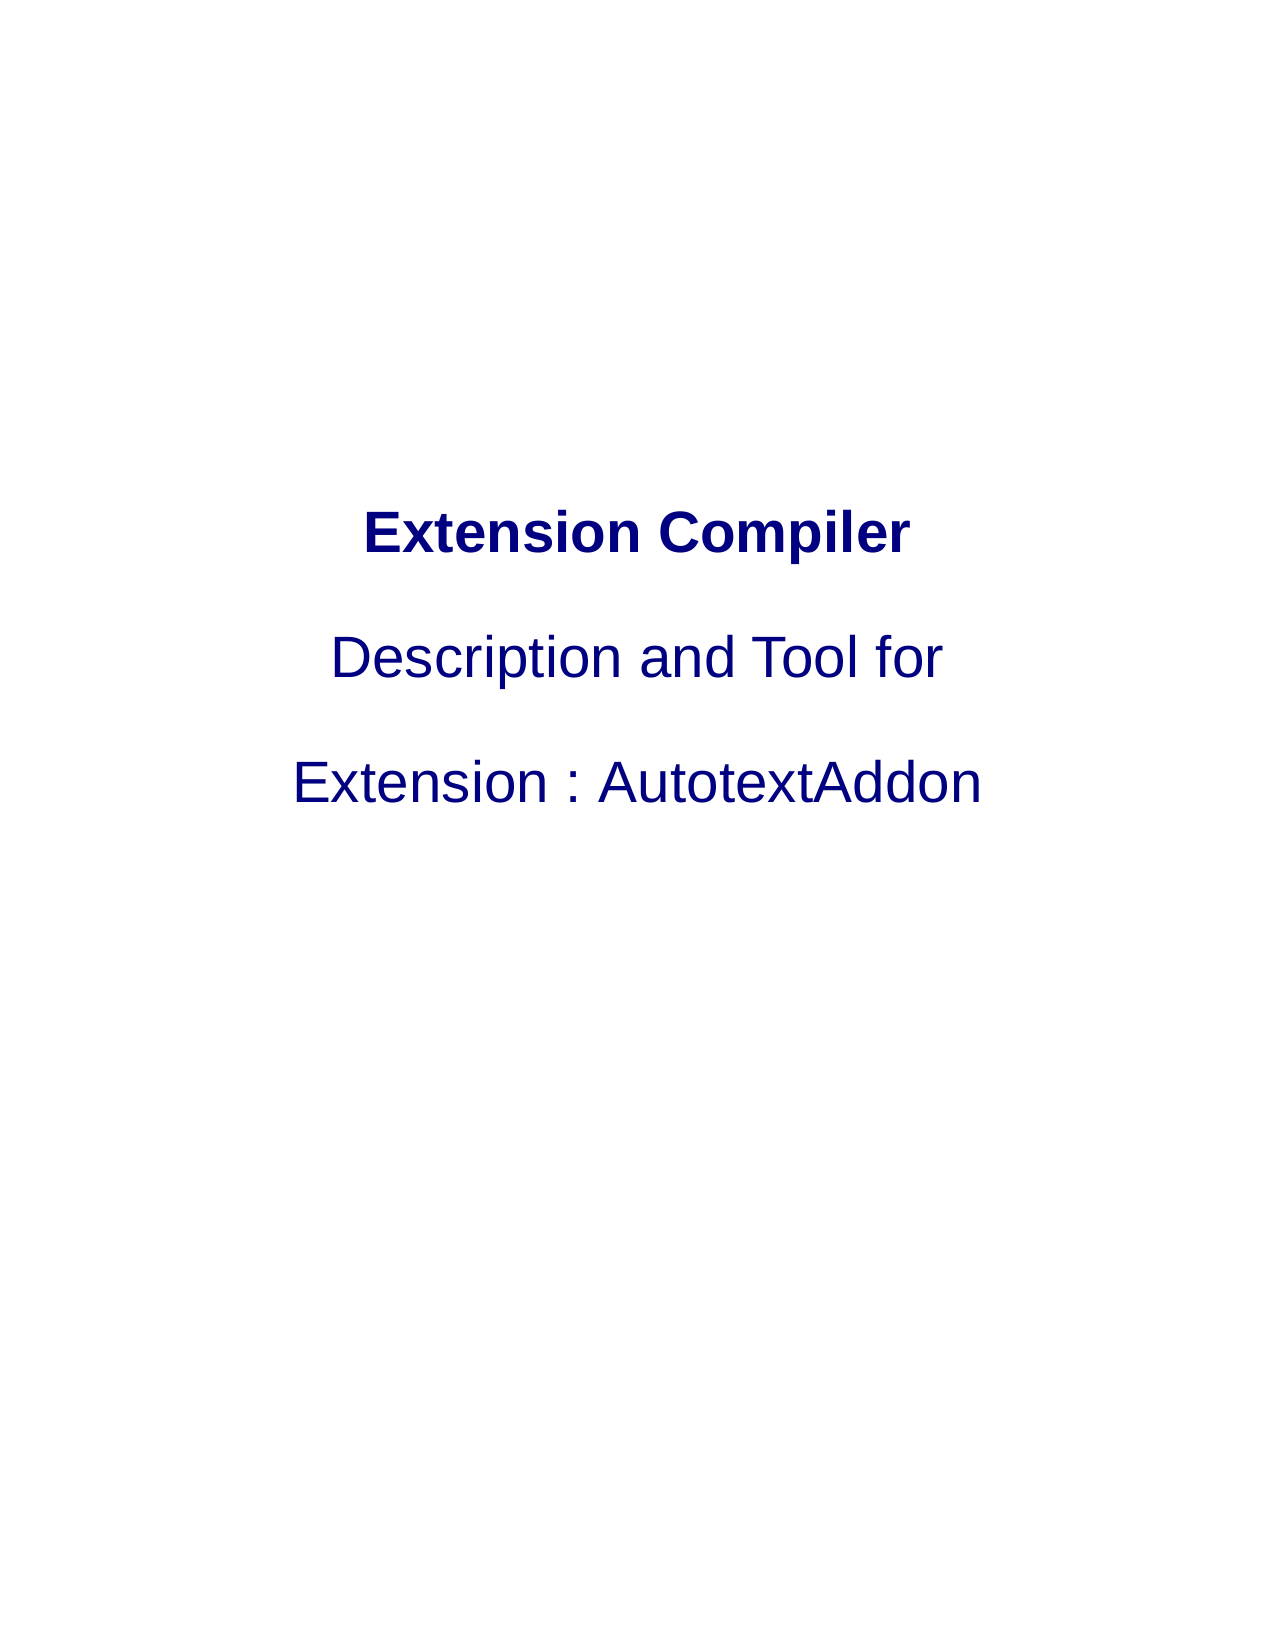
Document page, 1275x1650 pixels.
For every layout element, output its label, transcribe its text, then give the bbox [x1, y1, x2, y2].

text Extension Compiler [153, 500, 1121, 565]
text Description and Tool for [153, 624, 1121, 690]
text Extension : AutotextAddon [153, 749, 1121, 814]
